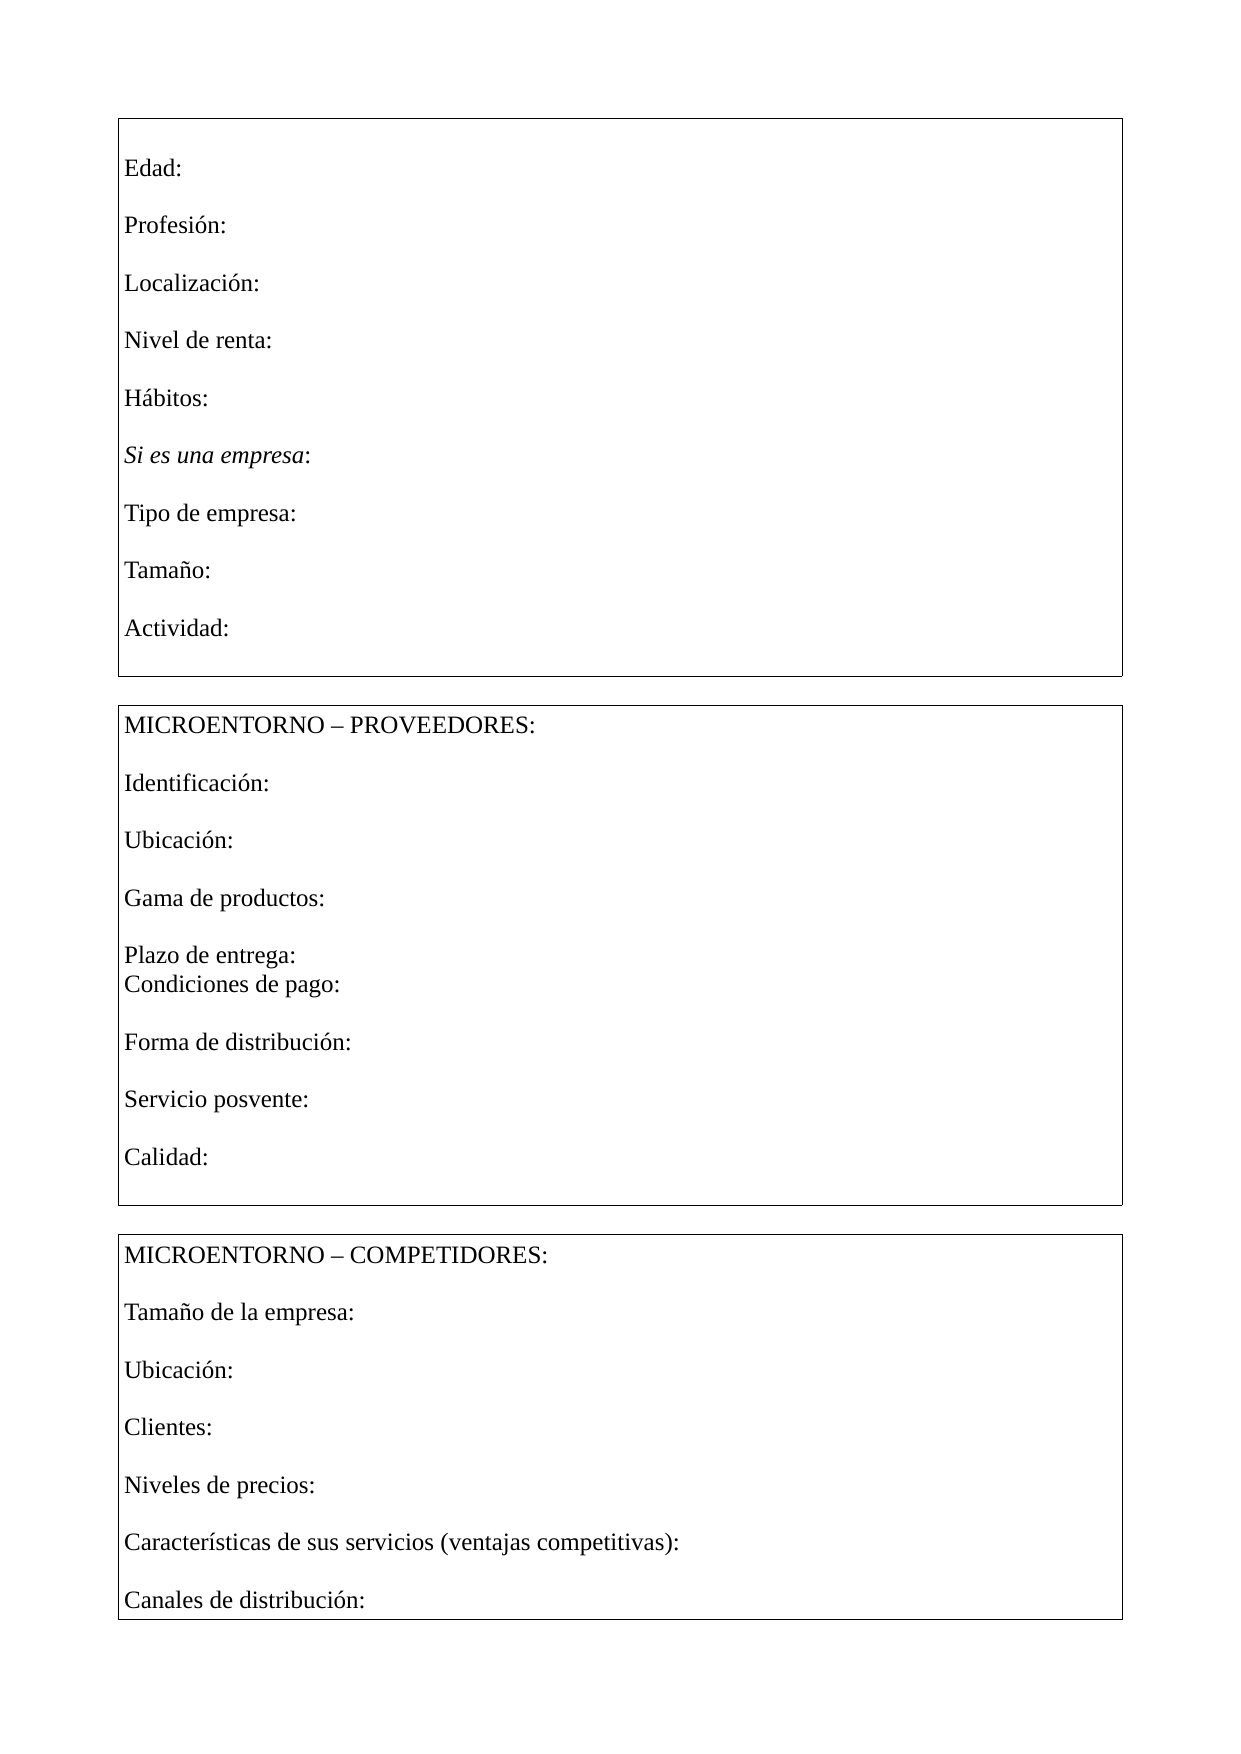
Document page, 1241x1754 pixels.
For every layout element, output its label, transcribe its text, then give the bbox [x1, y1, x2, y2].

table_header MICROENTORNO – COMPETIDORES: Tamaño de la empresa: Ubicación: Clientes: Niveles de precios: Características de sus servicios (ventajas competitivas): Canales de distribución: [119, 1235, 1122, 1619]
table_header MICROENTORNO – PROVEEDORES: Identificación: Ubicación: Gama de productos: Plazo de entrega: Condiciones de pago: Forma de distribución: Servicio posvente: Calidad: [119, 706, 1122, 1205]
table_header Edad: Profesión: Localización: Nivel de renta: Hábitos: Si es una empresa: Tipo de empresa: Tamaño: Actividad: [119, 119, 1122, 676]
